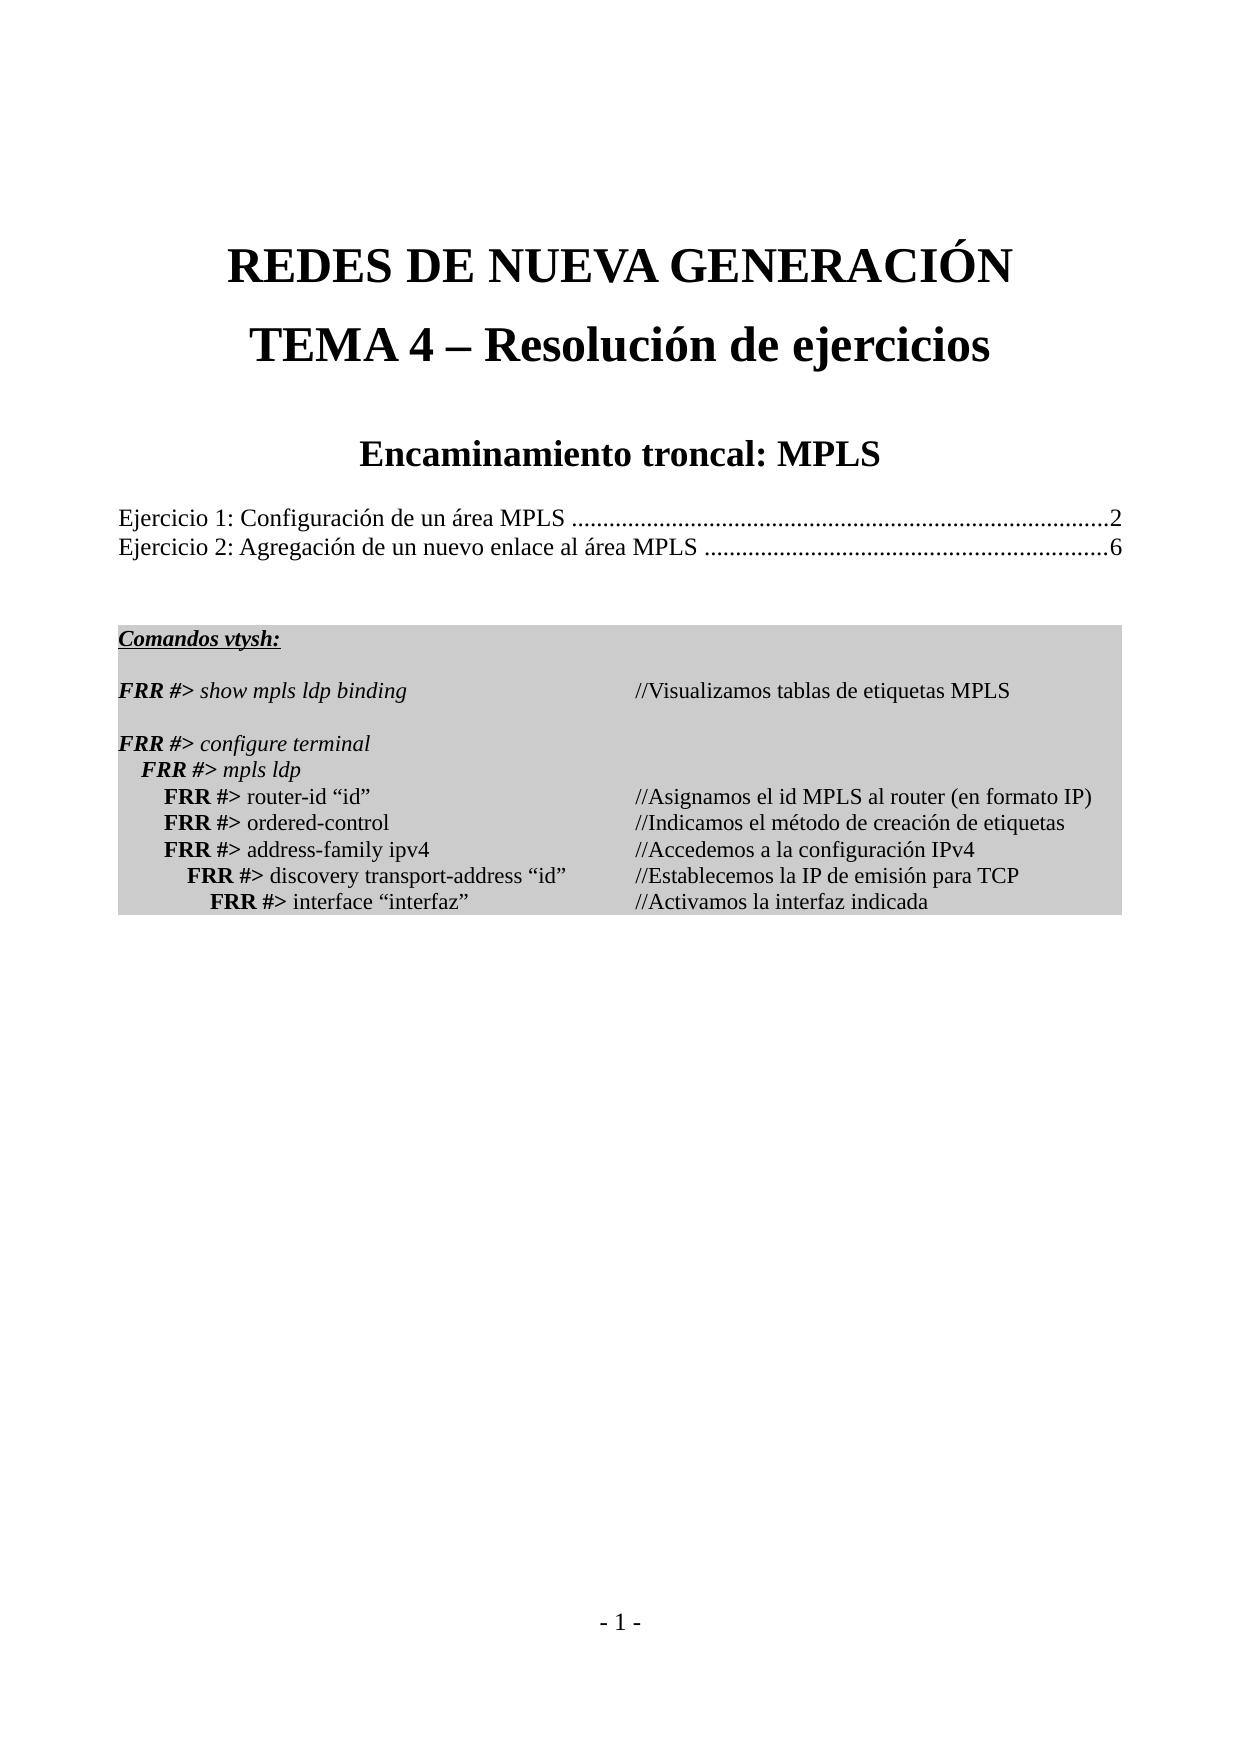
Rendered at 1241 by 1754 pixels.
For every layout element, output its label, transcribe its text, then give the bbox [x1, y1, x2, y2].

text Ejercicio 1: Configuración de un área MPLS 2 [118, 503, 1122, 532]
text FRR #> ordered-control //Indicamos el método de creación de etiquetas [118, 809, 1122, 836]
text Encaminamiento troncal: MPLS [118, 431, 1122, 474]
text FRR #> discovery transport-address “id” //Establecemos la IP de emisión para TCP [118, 862, 1122, 888]
text FRR #> show mpls ldp binding //Visualizamos tablas de etiquetas MPLS [118, 677, 1122, 704]
text REDES DE NUEVA GENERACIÓN [118, 236, 1122, 294]
text Comandos vtysh: [118, 625, 1122, 651]
text FRR #> address-family ipv4 //Accedemos a la configuración IPv4 [118, 836, 1122, 862]
text Ejercicio 2: Agregación de un nuevo enlace al área MPLS 6 [118, 532, 1122, 561]
text FRR #> interface “interfaz” //Activamos la interfaz indicada [118, 888, 1122, 915]
text FRR #> configure terminal [118, 730, 1122, 757]
text FRR #> mpls ldp [118, 757, 1122, 783]
text TEMA 4 – Resolución de ejercicios [118, 314, 1122, 372]
text FRR #> router-id “id” //Asignamos el id MPLS al router (en formato IP) [118, 783, 1122, 809]
